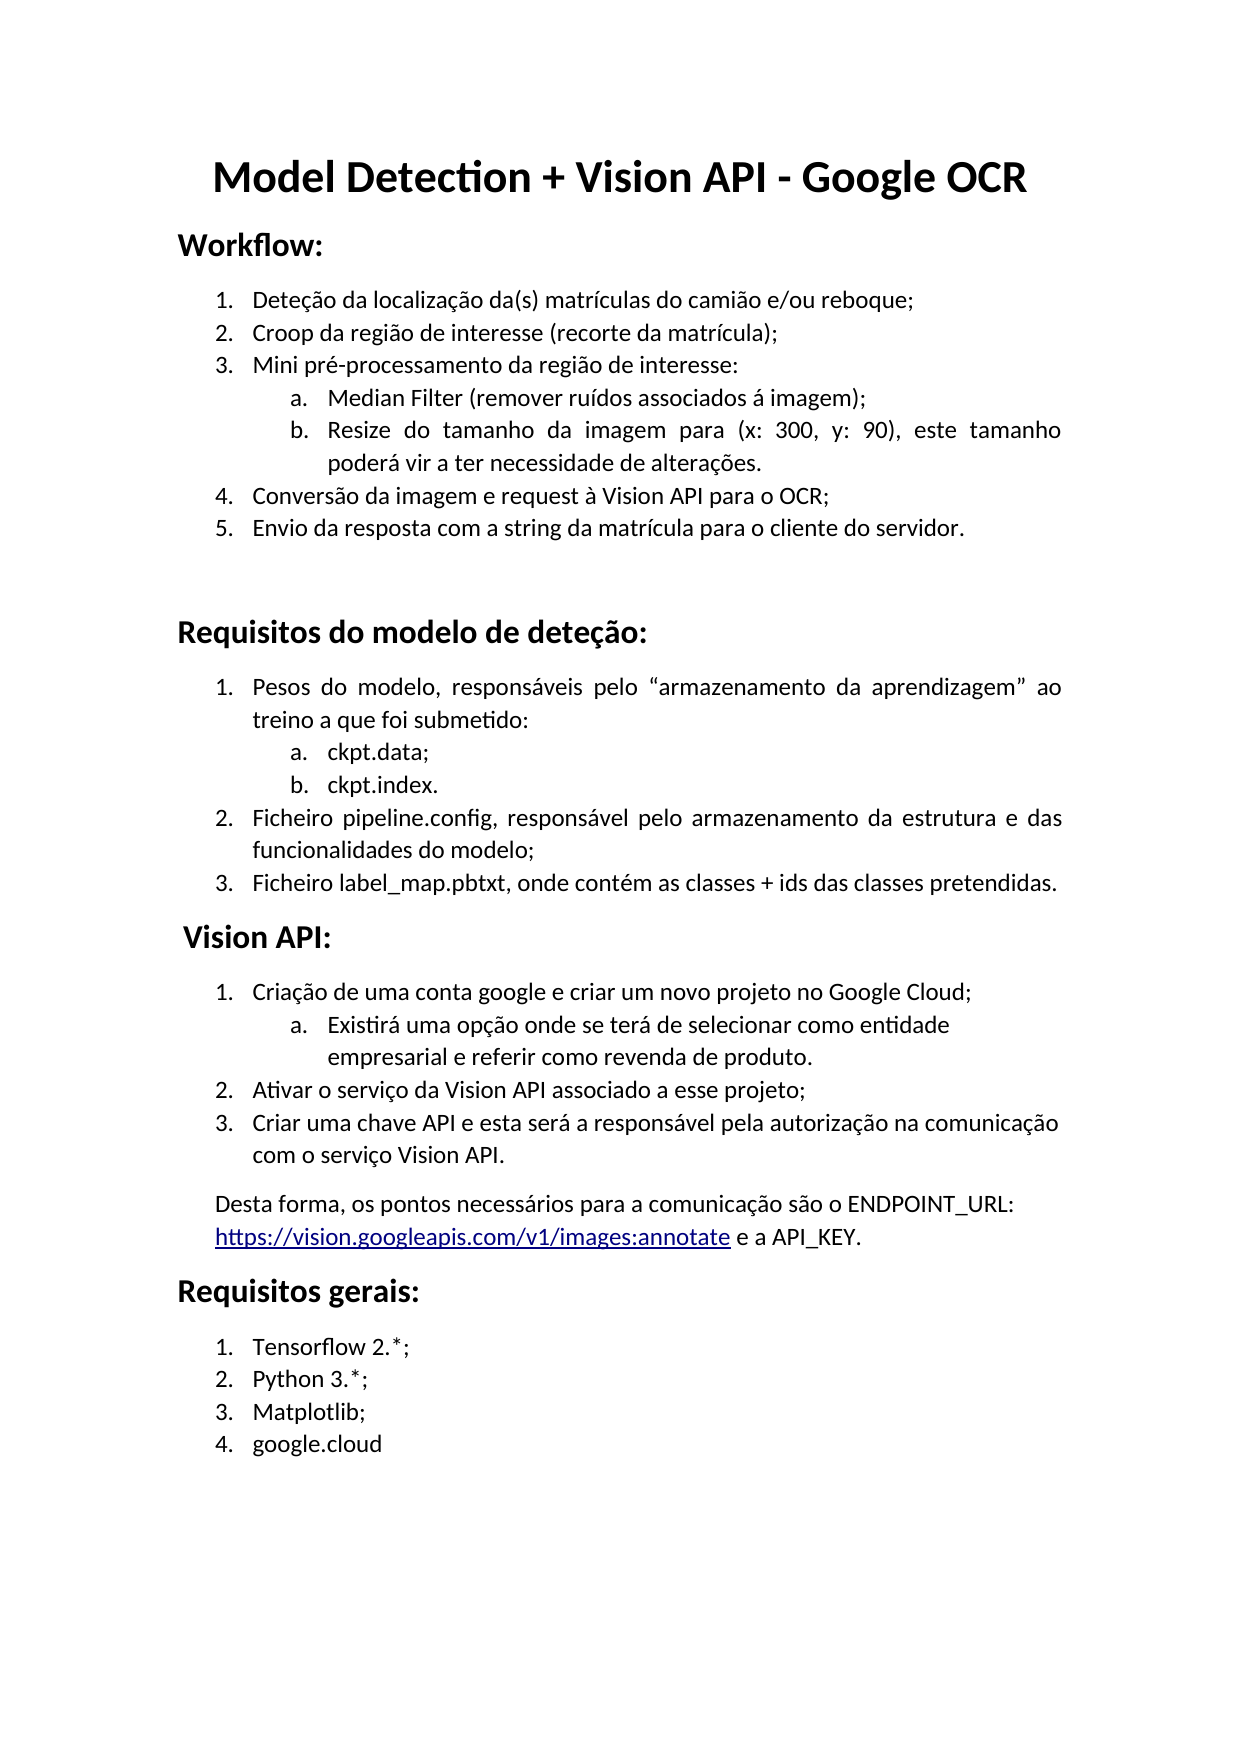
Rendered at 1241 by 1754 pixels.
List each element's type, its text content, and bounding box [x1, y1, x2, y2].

text Model Detection + Vision API - Google OCR [177, 148, 1063, 203]
list Pesos do modelo, responsáveis pelo “armazenamento da aprendizagem” ao treino a que foi submetido: [215, 671, 1063, 734]
text Requisitos gerais: [177, 1271, 1063, 1311]
list Ficheiro label_map.pbtxt, onde contém as classes + ids das classes pretendidas. [215, 867, 1063, 897]
text Workflow: [177, 224, 1063, 265]
list Matplotlib; [215, 1396, 1063, 1426]
list Median Filter (remover ruídos associados á imagem); [290, 382, 1063, 413]
list Ativar o serviço da Vision API associado a esse projeto; [215, 1074, 1063, 1105]
list Deteção da localização da(s) matrículas do camião e/ou reboque; [215, 284, 1063, 315]
list Tensorflow 2.*; [215, 1331, 1063, 1361]
list google.cloud [215, 1428, 1063, 1459]
list ckpt.data; [290, 736, 1063, 767]
list Resize do tamanho da imagem para (x: 300, y: 90), este tamanho poderá vir a ter necessidade de alterações. [290, 415, 1063, 478]
list Conversão da imagem e request à Vision API para o OCR; [215, 480, 1063, 510]
text Vision API: [177, 916, 1063, 957]
list Python 3.*; [215, 1363, 1063, 1394]
list Criar uma chave API e esta será a responsável pela autorização na comunicação com o serviço Vision API. [215, 1107, 1063, 1170]
list Ficheiro pipeline.config, responsável pelo armazenamento da estrutura e das funcionalidades do modelo; [215, 802, 1063, 865]
list Mini pré-processamento da região de interesse: [215, 349, 1063, 380]
text Desta forma, os pontos necessários para a comunicação são o ENDPOINT_URL: https://vision.googleapis.com/v1/images:annotate e a API_KEY. [215, 1189, 1063, 1252]
list ckpt.index. [290, 769, 1063, 799]
list Existirá uma opção onde se terá de selecionar como entidade empresarial e referir como revenda de produto. [290, 1009, 1063, 1072]
list Croop da região de interesse (recorte da matrícula); [215, 317, 1063, 347]
list Envio da resposta com a string da matrícula para o cliente do servidor. [215, 512, 1063, 543]
list Criação de uma conta google e criar um novo projeto no Google Cloud; [215, 976, 1063, 1007]
text Requisitos do modelo de deteção: [177, 611, 1063, 652]
